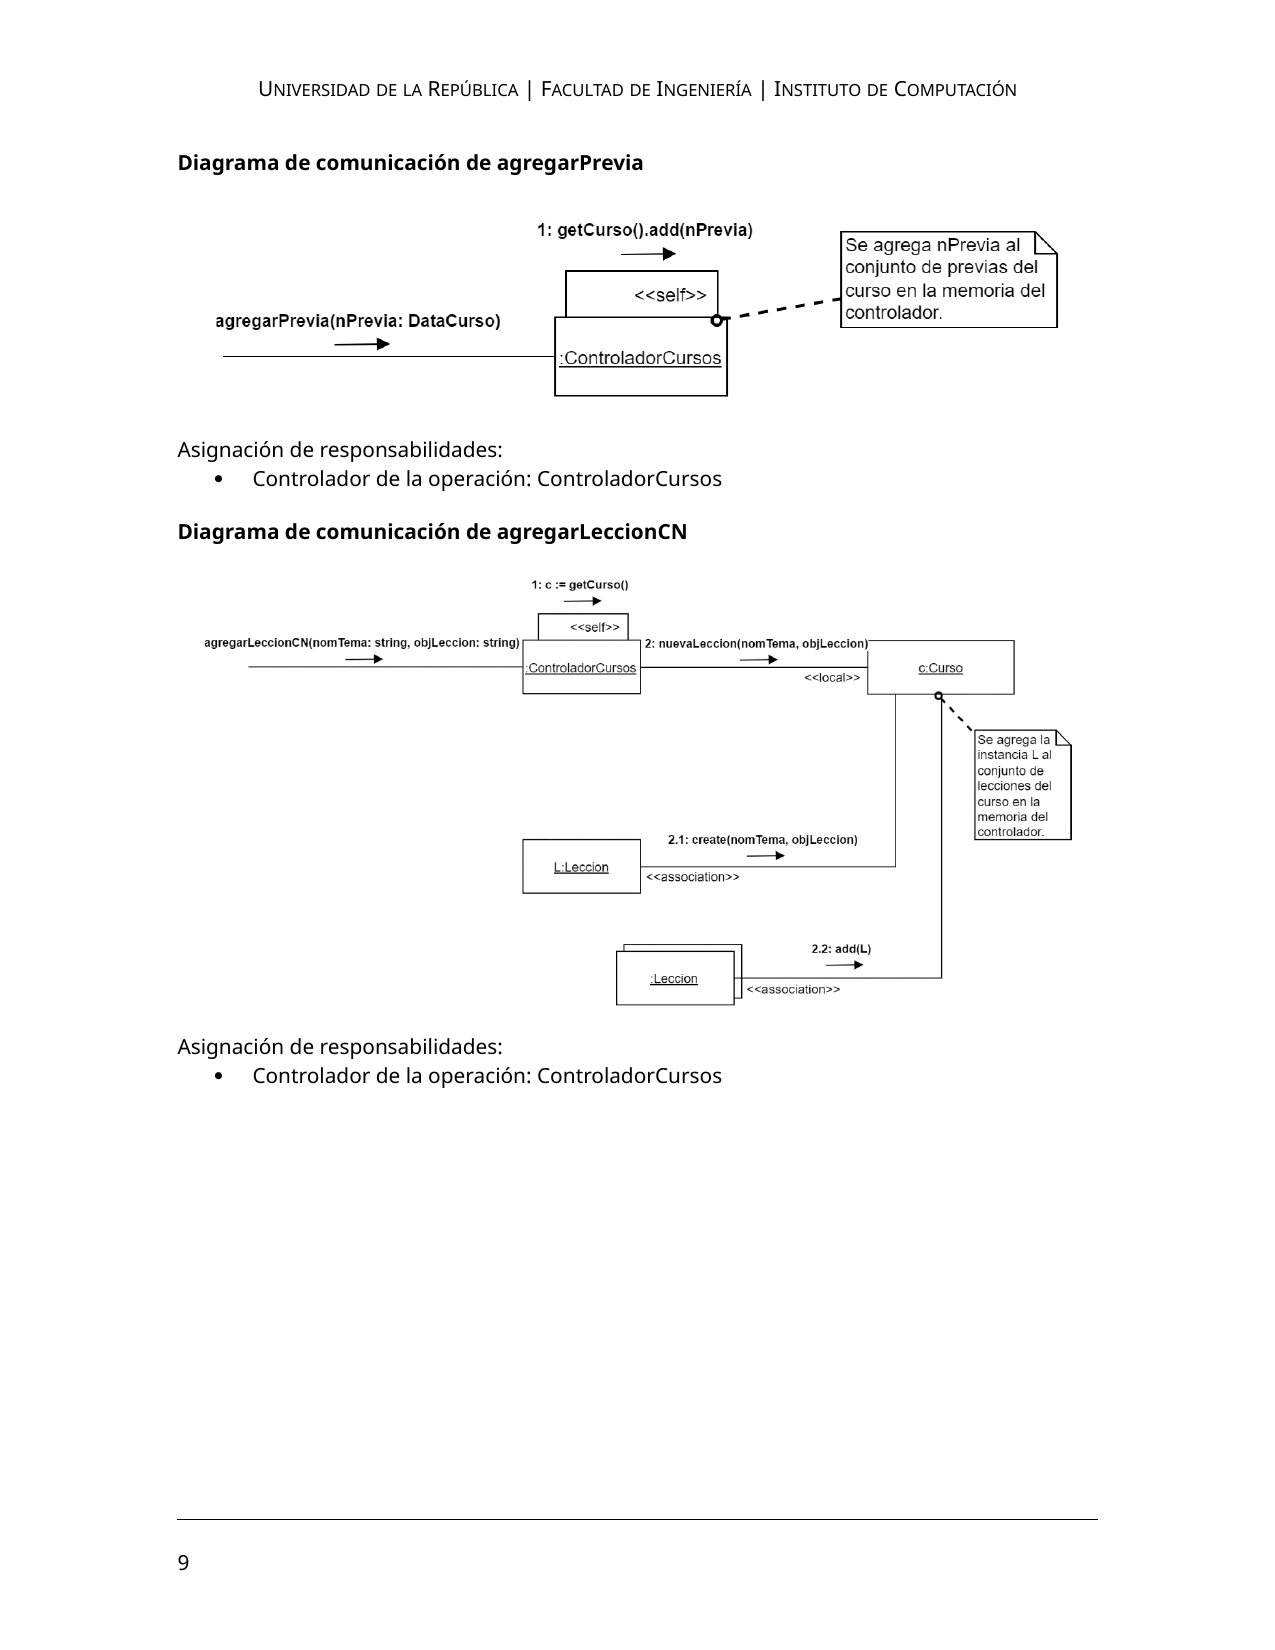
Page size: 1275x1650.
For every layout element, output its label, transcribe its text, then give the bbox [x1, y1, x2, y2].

text Asignación de responsabilidades: [177, 436, 1098, 464]
list Controlador de la operación: ControladorCursos [215, 1061, 1098, 1089]
text Asignación de responsabilidades: [177, 1033, 1098, 1061]
subtitle Diagrama de comunicación de agregarLeccionCN [177, 517, 1098, 546]
list Controlador de la operación: ControladorCursos [215, 464, 1098, 492]
subtitle Diagrama de comunicación de agregarPrevia [177, 148, 1098, 176]
